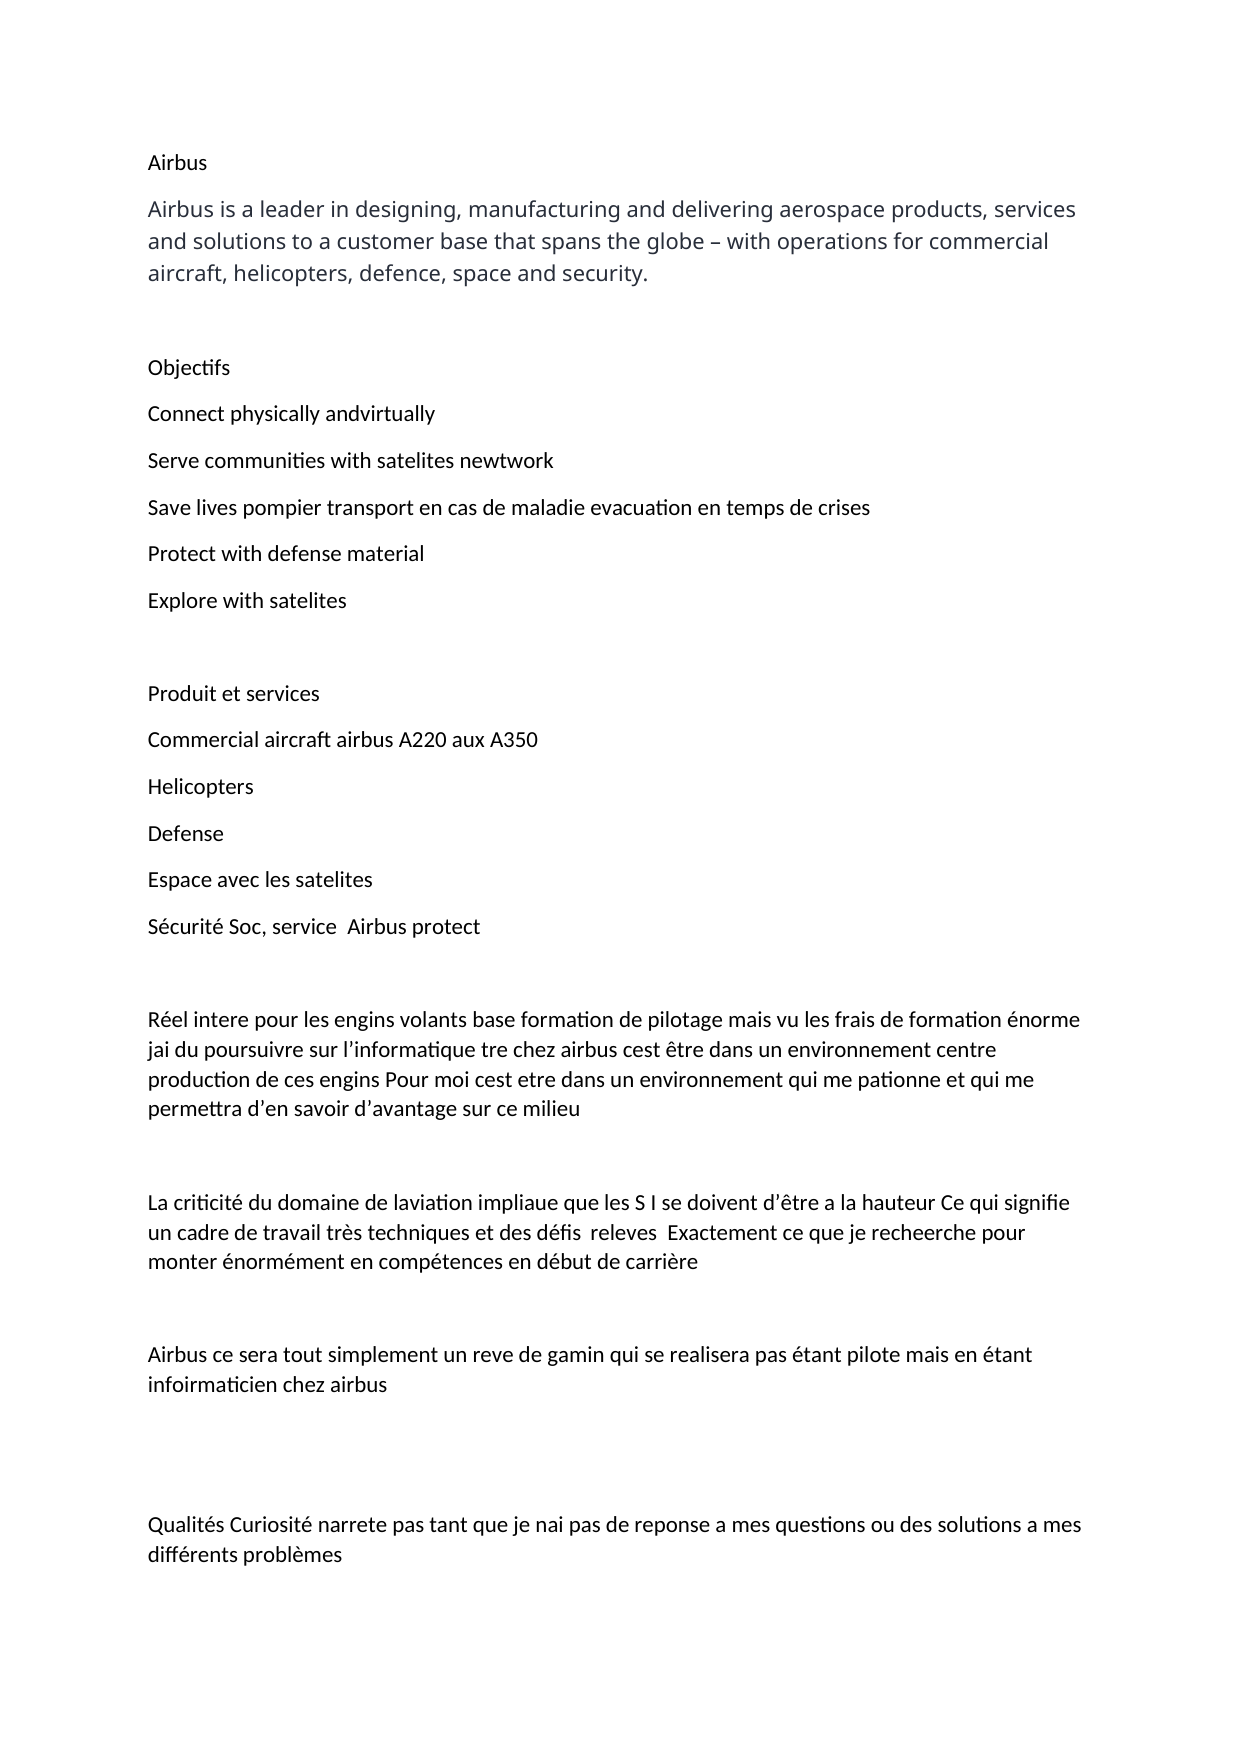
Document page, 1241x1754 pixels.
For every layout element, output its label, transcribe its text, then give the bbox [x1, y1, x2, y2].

text Save lives pompier transport en cas de maladie evacuation en temps de crises [148, 493, 1093, 521]
text Airbus is a leader in designing, manufacturing and delivering aerospace products, services and solutions to a customer base that spans the globe – with operations for commercial aircraft, helicopters, defence, space and security. [148, 194, 1093, 288]
text Airbus [148, 148, 1093, 176]
text Espace avec les satelites [148, 865, 1093, 893]
text Sécurité Soc, service Airbus protect [148, 912, 1093, 940]
text Connect physically andvirtually [148, 399, 1093, 428]
text Airbus ce sera tout simplement un reve de gamin qui se realisera pas étant pilote mais en étant infoirmaticien chez airbus [148, 1341, 1093, 1398]
text Helicopters [148, 772, 1093, 800]
text Defense [148, 819, 1093, 847]
text La criticité du domaine de laviation impliaue que les S I se doivent d’être a la hauteur Ce qui signifie un cadre de travail très techniques et des défis releves Exactement ce que je recheerche pour monter énormément en compétences en début de carrière [148, 1188, 1093, 1276]
text Protect with defense material [148, 539, 1093, 567]
text Produit et services [148, 679, 1093, 707]
text Qualités Curiosité narrete pas tant que je nai pas de reponse a mes questions ou des solutions a mes différents problèmes [148, 1510, 1093, 1568]
text Serve communities with satelites newtwork [148, 446, 1093, 474]
text Objectifs [148, 353, 1093, 381]
text Explore with satelites [148, 586, 1093, 614]
text Commercial aircraft airbus A220 aux A350 [148, 726, 1093, 753]
text Réel intere pour les engins volants base formation de pilotage mais vu les frais de formation énorme jai du poursuivre sur l’informatique tre chez airbus cest être dans un environnement centre production de ces engins Pour moi cest etre dans un environnement qui me pationne et qui me permettra d’en savoir d’avantage sur ce milieu [148, 1005, 1093, 1123]
